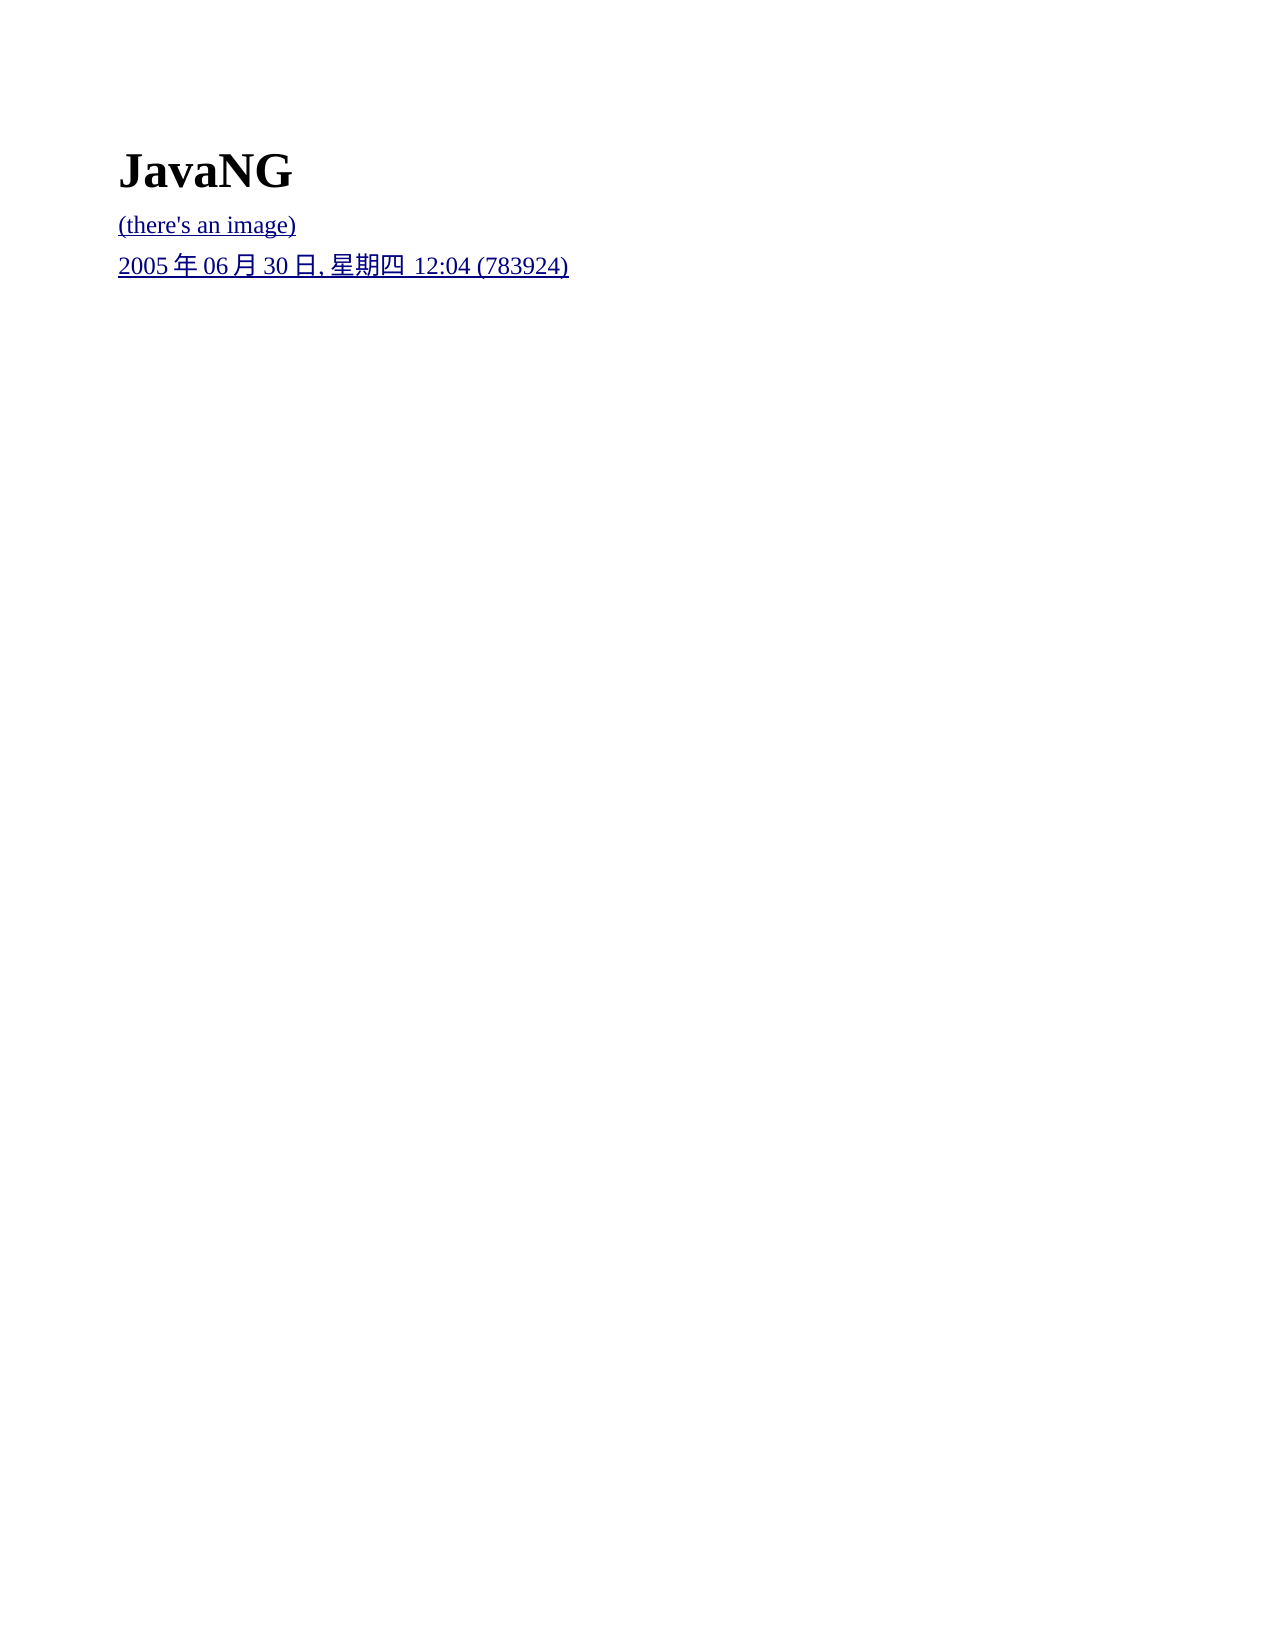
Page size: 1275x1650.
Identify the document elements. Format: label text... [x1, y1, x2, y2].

subtitle JavaNG [118, 143, 1157, 198]
text (there's an image) [118, 211, 1157, 239]
text 2005年06月30日, 星期四 12:04 (783924) [118, 251, 1157, 280]
